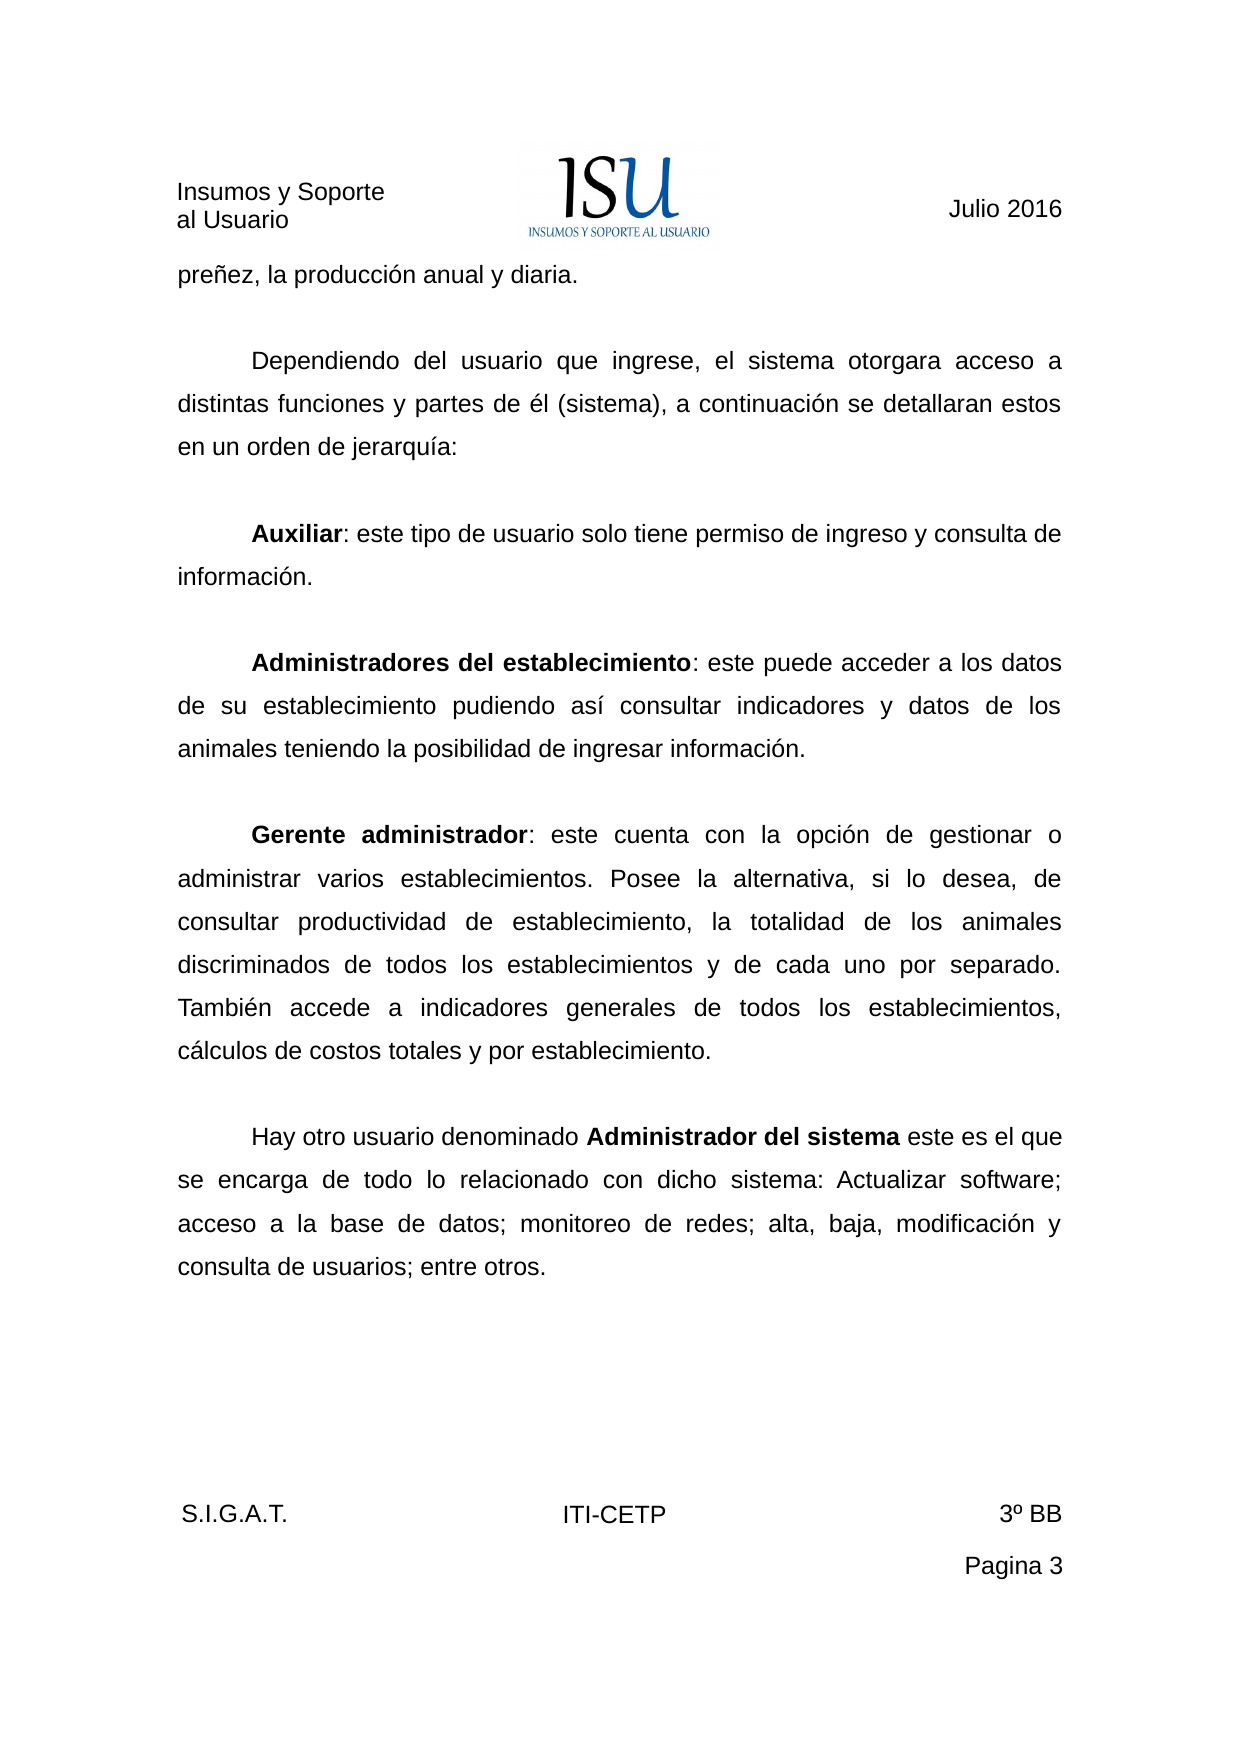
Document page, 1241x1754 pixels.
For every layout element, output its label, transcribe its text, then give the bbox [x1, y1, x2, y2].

text preñez, la producción anual y diaria. [177, 260, 1063, 288]
text Gerente administrador: este cuenta con la opción de gestionar o administrar varios establecimientos. Posee la alternativa, si lo desea, de consultar productividad de establecimiento, la totalidad de los animales discriminados de todos los establecimientos y de cada uno por separado. También accede a indicadores generales de todos los establecimientos, cálculos de costos totales y por establecimiento. [177, 820, 1063, 1065]
text Auxiliar: este tipo de usuario solo tiene permiso de ingreso y consulta de información. [177, 518, 1063, 590]
text Hay otro usuario denominado Administrador del sistema este es el que se encarga de todo lo relacionado con dicho sistema: Actualizar software; acceso a la base de datos; monitoreo de redes; alta, baja, modificación y consulta de usuarios; entre otros. [177, 1122, 1063, 1280]
text Dependiendo del usuario que ingrese, el sistema otorgara acceso a distintas funciones y partes de él (sistema), a continuación se detallaran estos en un orden de jerarquía: [177, 346, 1063, 461]
text Administradores del establecimiento: este puede acceder a los datos de su establecimiento pudiendo así consultar indicadores y datos de los animales teniendo la posibilidad de ingresar información. [177, 648, 1063, 763]
picture [517, 138, 723, 252]
